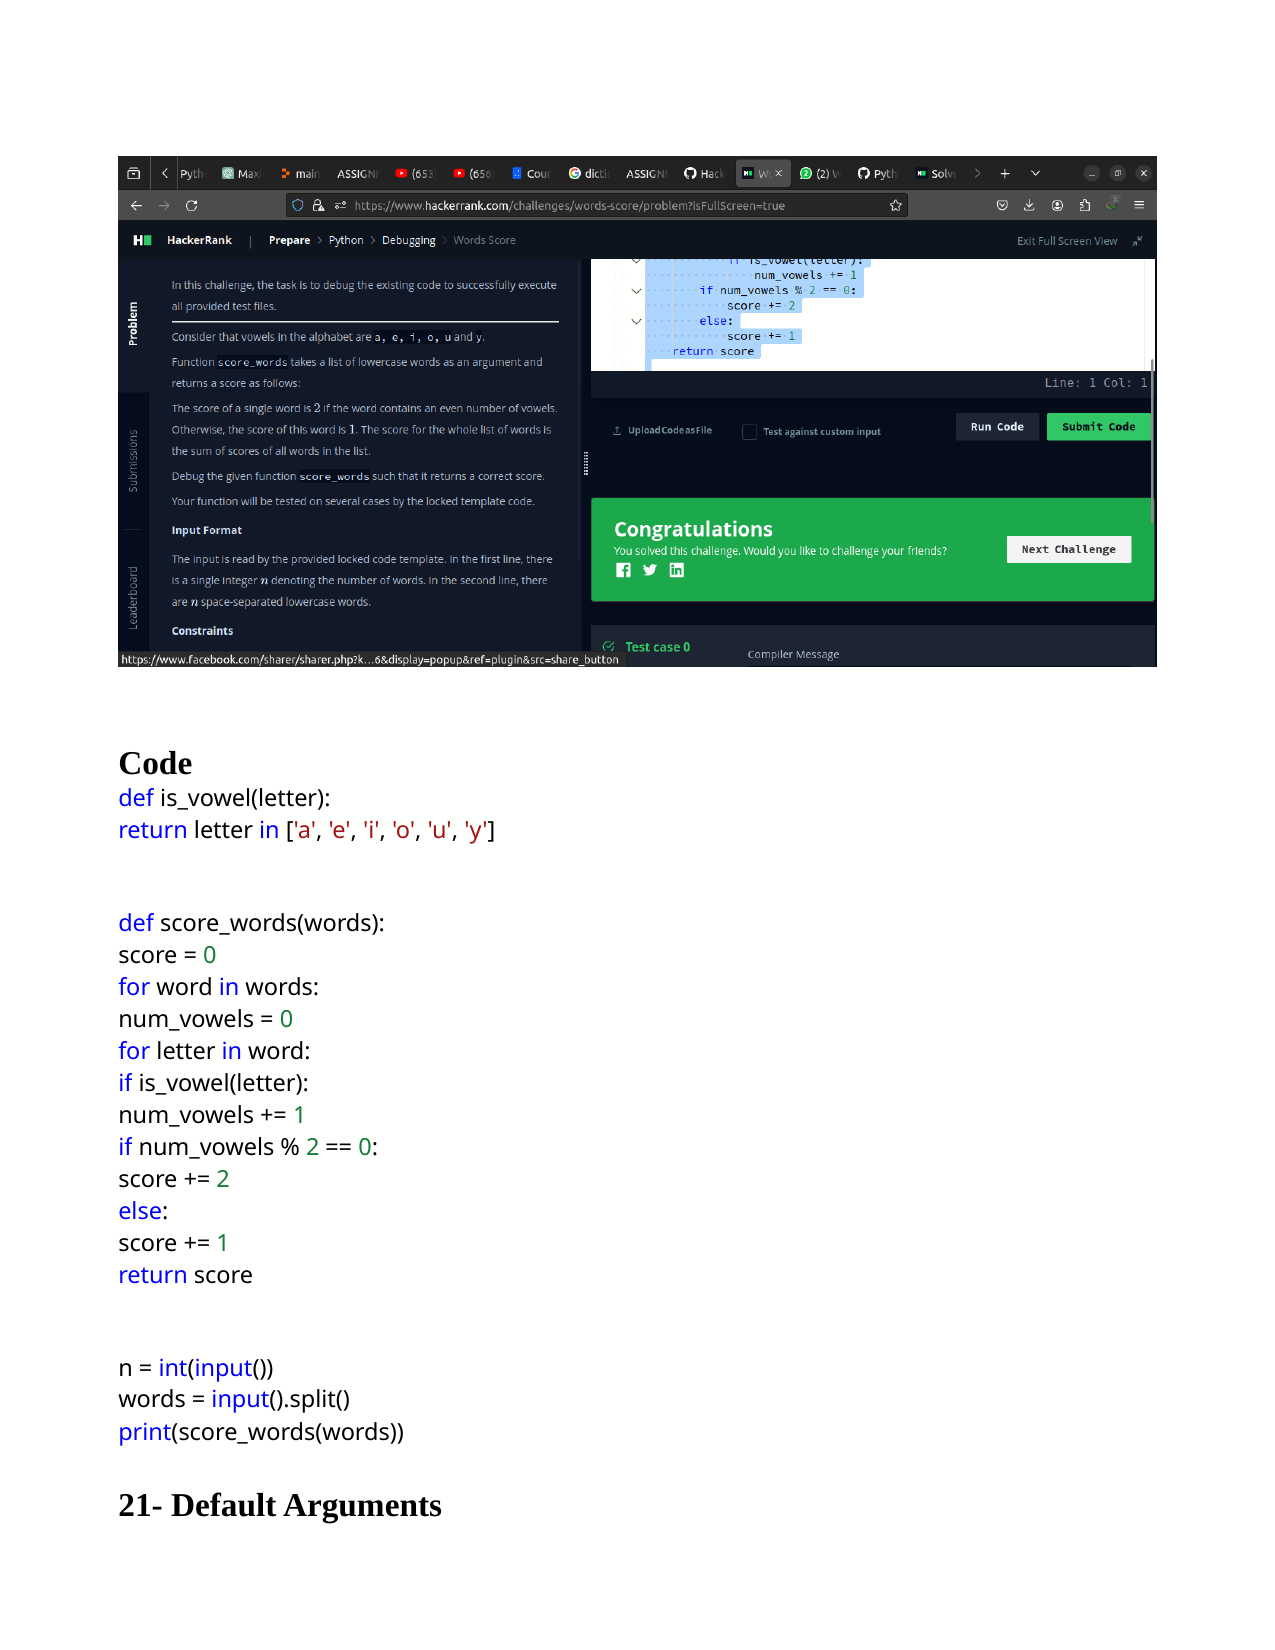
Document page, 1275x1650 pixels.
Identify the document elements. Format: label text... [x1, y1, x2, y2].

text score += 2 [118, 1162, 1157, 1194]
text for word in words: [118, 970, 1157, 1002]
text num_vowels = 0 [118, 1002, 1157, 1034]
text return letter in ['a', 'e', 'i', 'o', 'u', 'y'] [118, 814, 1157, 846]
text if num_vowels % 2 == 0: [118, 1130, 1157, 1162]
text Code [118, 743, 1157, 782]
picture [118, 156, 1157, 667]
text return score [118, 1258, 1157, 1290]
text 21- Default Arguments [118, 1485, 1157, 1523]
text print(score_words(words)) [118, 1415, 1157, 1447]
text score = 0 [118, 938, 1157, 970]
text if is_vowel(letter): [118, 1066, 1157, 1098]
text n = int(input()) [118, 1351, 1157, 1383]
text def score_words(words): [118, 906, 1157, 938]
text def is_vowel(letter): [118, 782, 1157, 814]
text score += 1 [118, 1226, 1157, 1258]
text num_vowels += 1 [118, 1098, 1157, 1130]
text words = input().split() [118, 1383, 1157, 1415]
text else: [118, 1194, 1157, 1226]
text for letter in word: [118, 1034, 1157, 1066]
